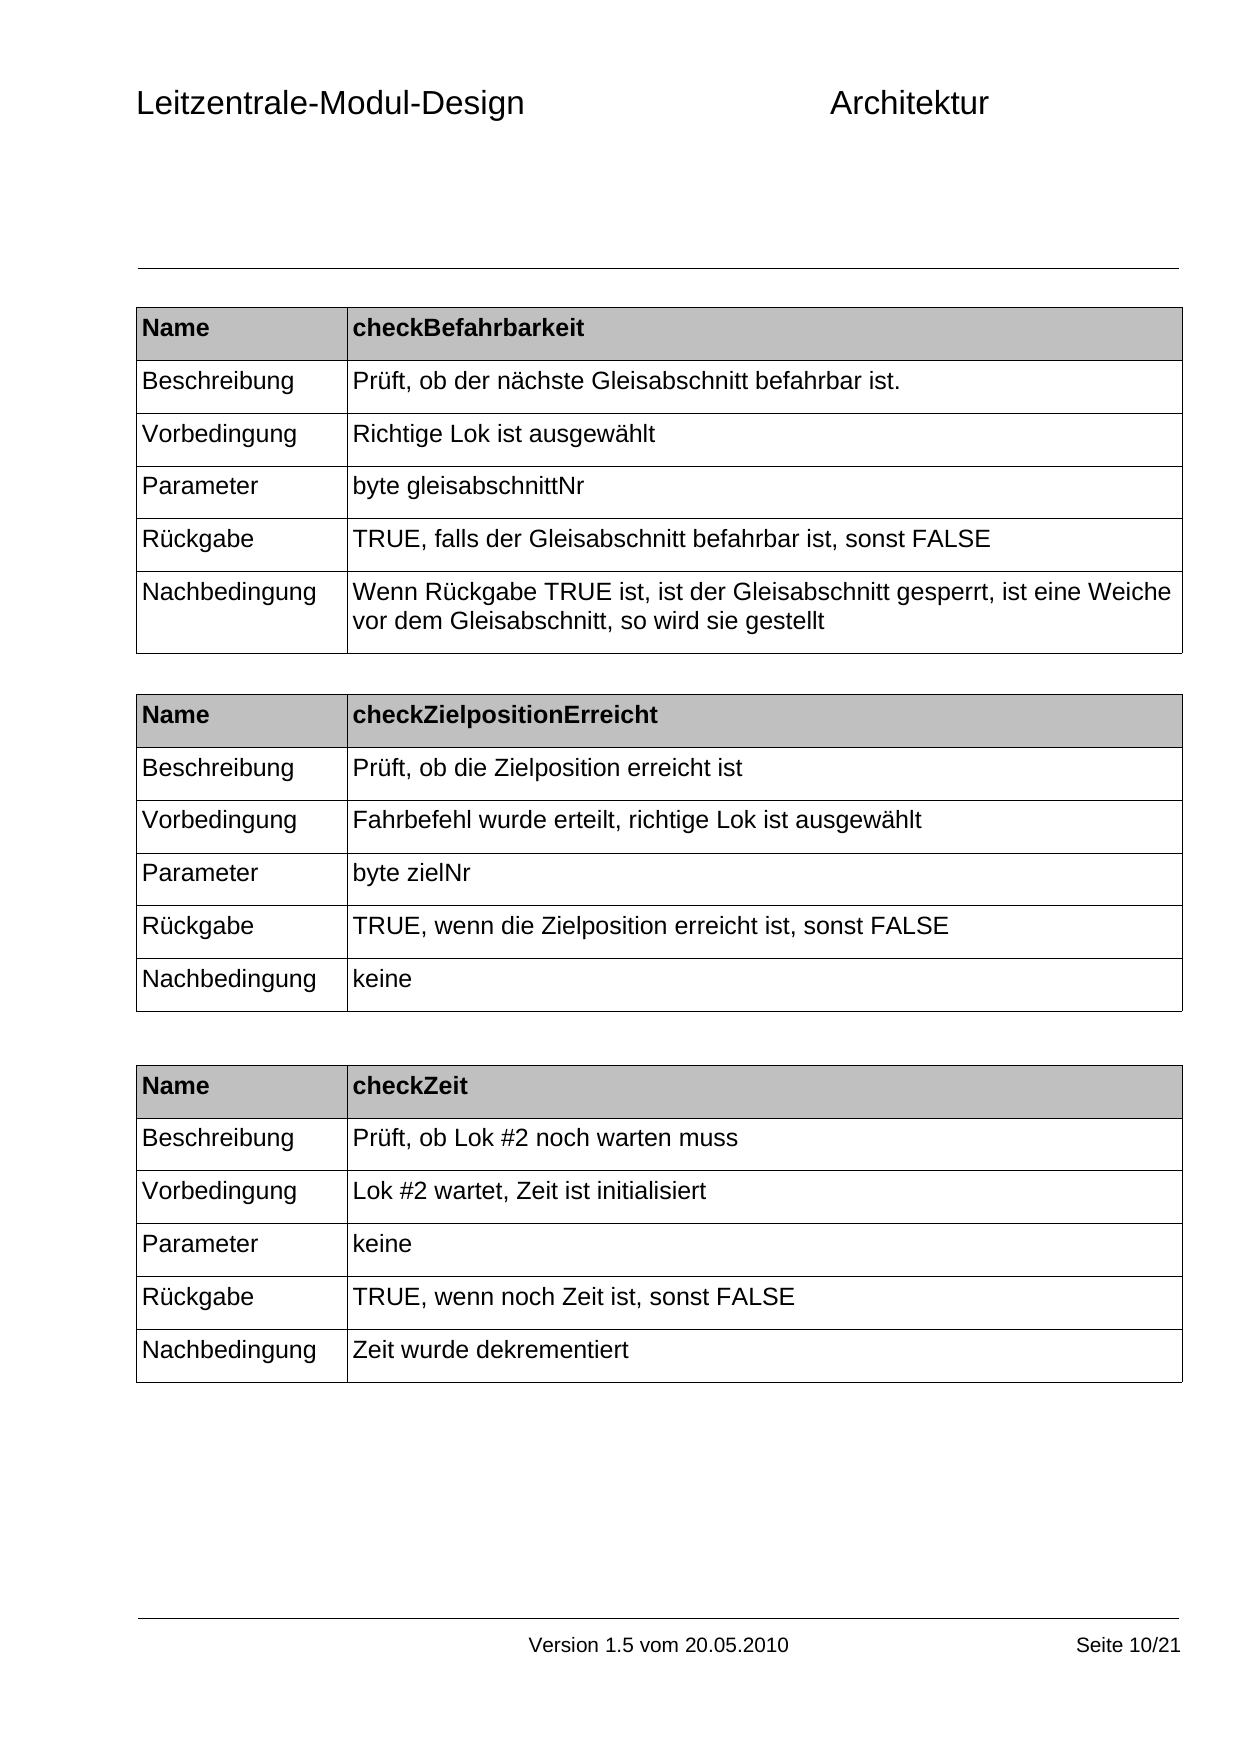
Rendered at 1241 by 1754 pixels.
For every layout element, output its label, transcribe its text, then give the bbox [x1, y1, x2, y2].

table_cell Nachbedingung [137, 959, 347, 1011]
table_cell Richtige Lok ist ausgewählt [348, 414, 1182, 466]
table_cell byte zielNr [348, 854, 1182, 905]
table_cell TRUE, wenn noch Zeit ist, sonst FALSE [348, 1277, 1182, 1329]
table_cell Nachbedingung [137, 572, 347, 653]
table_header checkZielpositionErreicht [348, 695, 1182, 747]
table_cell Prüft, ob die Zielposition erreicht ist [348, 748, 1182, 800]
table_cell Parameter [137, 854, 347, 905]
table_cell Zeit wurde dekrementiert [348, 1330, 1182, 1382]
table_cell TRUE, wenn die Zielposition erreicht ist, sonst FALSE [348, 906, 1182, 958]
table_cell Nachbedingung [137, 1330, 347, 1382]
table_cell Beschreibung [137, 361, 347, 413]
table_cell Lok #2 wartet, Zeit ist initialisiert [348, 1171, 1182, 1223]
table_cell Rückgabe [137, 906, 347, 958]
table_header checkZeit [348, 1066, 1182, 1118]
table_cell TRUE, falls der Gleisabschnitt befahrbar ist, sonst FALSE [348, 519, 1182, 571]
table_cell Rückgabe [137, 1277, 347, 1329]
table_cell keine [348, 959, 1182, 1011]
table_header checkBefahrbarkeit [348, 308, 1182, 360]
table_header Name [137, 695, 347, 747]
table_cell Fahrbefehl wurde erteilt, richtige Lok ist ausgewählt [348, 801, 1182, 852]
table_cell Parameter [137, 467, 347, 518]
table_cell Parameter [137, 1224, 347, 1276]
table_cell Wenn Rückgabe TRUE ist, ist der Gleisabschnitt gesperrt, ist eine Weiche vor dem Gleisabschnitt, so wird sie gestellt [348, 572, 1182, 653]
table_cell keine [348, 1224, 1182, 1276]
table_header Name [137, 308, 347, 360]
table_cell Prüft, ob Lok #2 noch warten muss [348, 1119, 1182, 1170]
table_cell byte gleisabschnittNr [348, 467, 1182, 518]
table_cell Prüft, ob der nächste Gleisabschnitt befahrbar ist. [348, 361, 1182, 413]
table_cell Beschreibung [137, 748, 347, 800]
table_cell Vorbedingung [137, 414, 347, 466]
table_cell Beschreibung [137, 1119, 347, 1170]
table_cell Vorbedingung [137, 1171, 347, 1223]
table_cell Rückgabe [137, 519, 347, 571]
table_cell Vorbedingung [137, 801, 347, 852]
table_header Name [137, 1066, 347, 1118]
